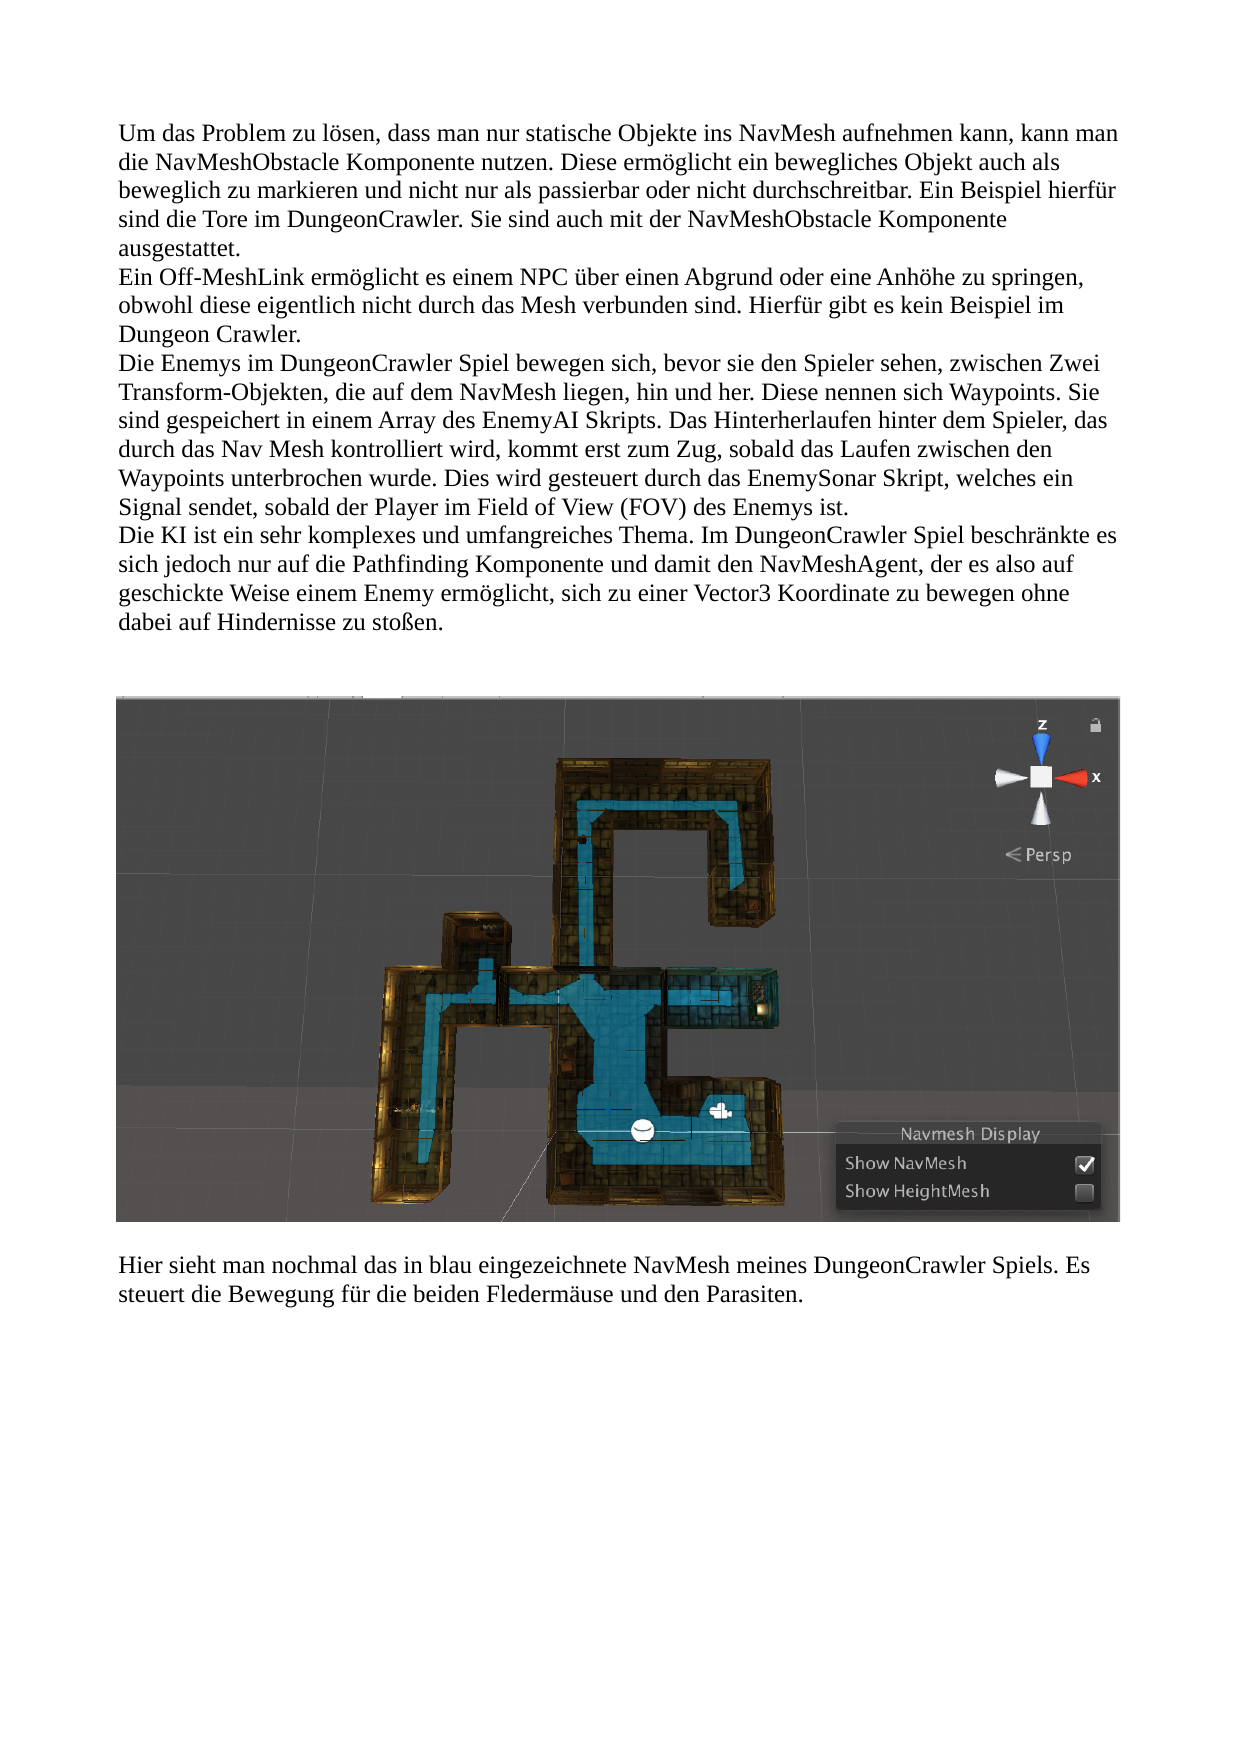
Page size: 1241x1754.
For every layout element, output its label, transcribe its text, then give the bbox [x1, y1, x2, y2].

text Die Enemys im DungeonCrawler Spiel bewegen sich, bevor sie den Spieler sehen, zwischen Zwei Transform-Objekten, die auf dem NavMesh liegen, hin und her. Diese nennen sich Waypoints. Sie sind gespeichert in einem Array des EnemyAI Skripts. Das Hinterherlaufen hinter dem Spieler, das durch das Nav Mesh kontrolliert wird, kommt erst zum Zug, sobald das Laufen zwischen den Waypoints unterbrochen wurde. Dies wird gesteuert durch das EnemySonar Skript, welches ein Signal sendet, sobald der Player im Field of View (FOV) des Enemys ist. [118, 348, 1122, 521]
text Ein Off-MeshLink ermöglicht es einem NPC über einen Abgrund oder eine Anhöhe zu springen, obwohl diese eigentlich nicht durch das Mesh verbunden sind. Hierfür gibt es kein Beispiel im Dungeon Crawler. [118, 262, 1122, 348]
picture [116, 696, 1121, 1222]
text Die KI ist ein sehr komplexes und umfangreiches Thema. Im DungeonCrawler Spiel beschränkte es sich jedoch nur auf die Pathfinding Komponente und damit den NavMeshAgent, der es also auf geschickte Weise einem Enemy ermöglicht, sich zu einer Vector3 Koordinate zu bewegen ohne dabei auf Hindernisse zu stoßen. [118, 521, 1122, 636]
text Hier sieht man nochmal das in blau eingezeichnete NavMesh meines DungeonCrawler Spiels. Es steuert die Bewegung für die beiden Fledermäuse und den Parasiten. [118, 1250, 1122, 1308]
text Um das Problem zu lösen, dass man nur statische Objekte ins NavMesh aufnehmen kann, kann man die NavMeshObstacle Komponente nutzen. Diese ermöglicht ein bewegliches Objekt auch als beweglich zu markieren und nicht nur als passierbar oder nicht durchschreitbar. Ein Beispiel hierfür sind die Tore im DungeonCrawler. Sie sind auch mit der NavMeshObstacle Komponente ausgestattet. [118, 118, 1122, 262]
